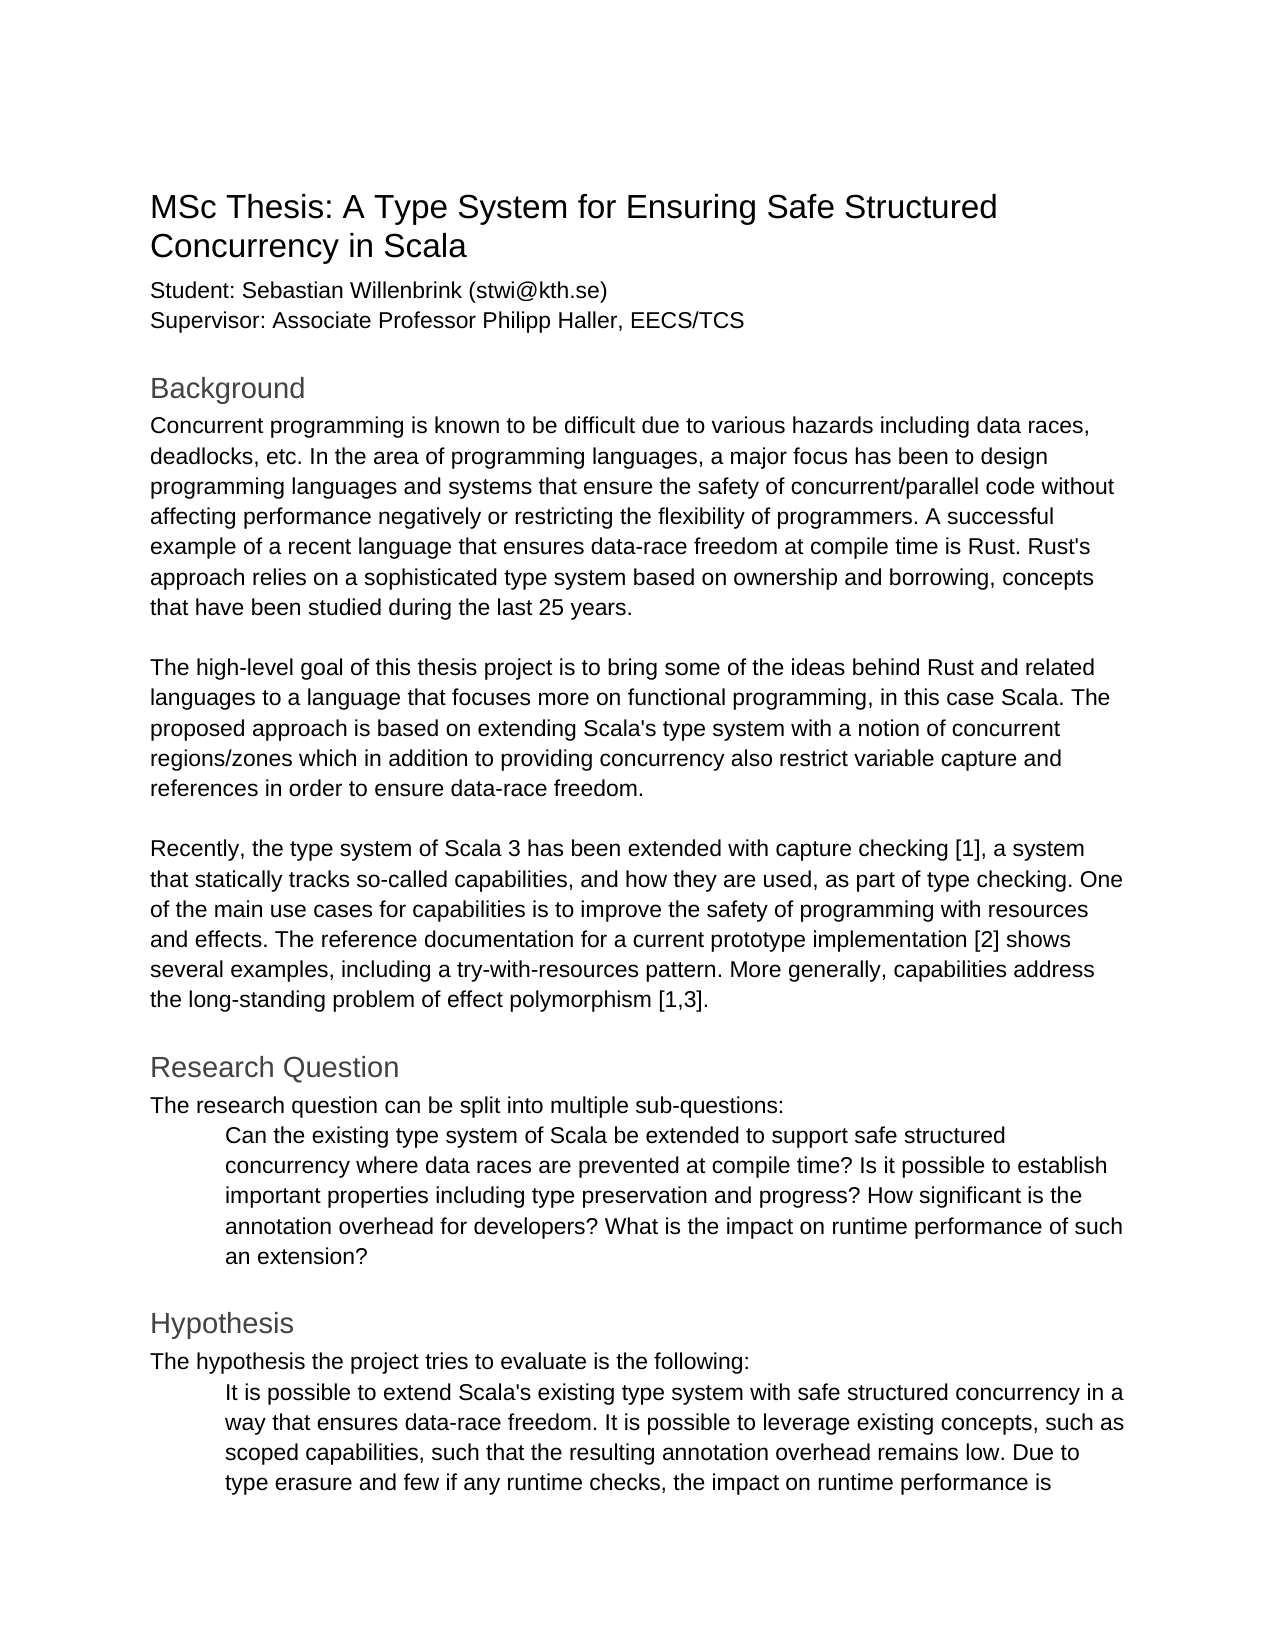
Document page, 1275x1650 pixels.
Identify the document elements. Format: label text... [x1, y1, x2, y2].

text It is possible to extend Scala's existing type system with safe structured concurrency in a way that ensures data-race freedom. It is possible to leverage existing concepts, such as scoped capabilities, such that the resulting annotation overhead remains low. Due to type erasure and few if any runtime checks, the impact on runtime performance is [225, 1378, 1125, 1496]
subtitle Research Question [150, 1050, 1125, 1083]
text The high-level goal of this thesis project is to bring some of the ideas behind Rust and related languages to a language that focuses more on functional programming, in this case Scala. The proposed approach is based on extending Scala's type system with a notion of concurrent regions/zones which in addition to providing concurrency also restrict variable capture and references in order to ensure data-race freedom. [150, 654, 1125, 801]
text Can the existing type system of Scala be extended to support safe structured concurrency where data races are prevented at compile time? Is it possible to establish important properties including type preservation and progress? How significant is the annotation overhead for developers? What is the impact on runtime performance of such an extension? [225, 1122, 1125, 1269]
text Supervisor: Associate Professor Philipp Haller, EECS/TCS [150, 307, 1125, 333]
subtitle MSc Thesis: A Type System for Ensuring Safe Structured Concurrency in Scala [150, 187, 1125, 264]
subtitle Background [150, 371, 1125, 404]
text Student: Sebastian Willenbrink (stwi@kth.se) [150, 277, 1125, 303]
text Concurrent programming is known to be difficult due to various hazards including data races, deadlocks, etc. In the area of programming languages, a major focus has been to design programming languages and systems that ensure the safety of concurrent/parallel code without affecting performance negatively or restricting the flexibility of programmers. A successful example of a recent language that ensures data-race freedom at compile time is Rust. Rust's approach relies on a sophisticated type system based on ownership and borrowing, concepts that have been studied during the last 25 years. [150, 412, 1125, 620]
text The hypothesis the project tries to evaluate is the following: [150, 1348, 1125, 1375]
text The research question can be split into multiple sub-questions: [150, 1092, 1125, 1118]
text Recently, the type system of Scala 3 has been extended with capture checking [1], a system that statically tracks so-called capabilities, and how they are used, as part of type checking. One of the main use cases for capabilities is to improve the safety of programming with resources and effects. The reference documentation for a current prototype implementation [2] shows several examples, including a try-with-resources pattern. More generally, capabilities address the long-standing problem of effect polymorphism [1,3]. [150, 835, 1125, 1013]
subtitle Hypothesis [150, 1306, 1125, 1340]
